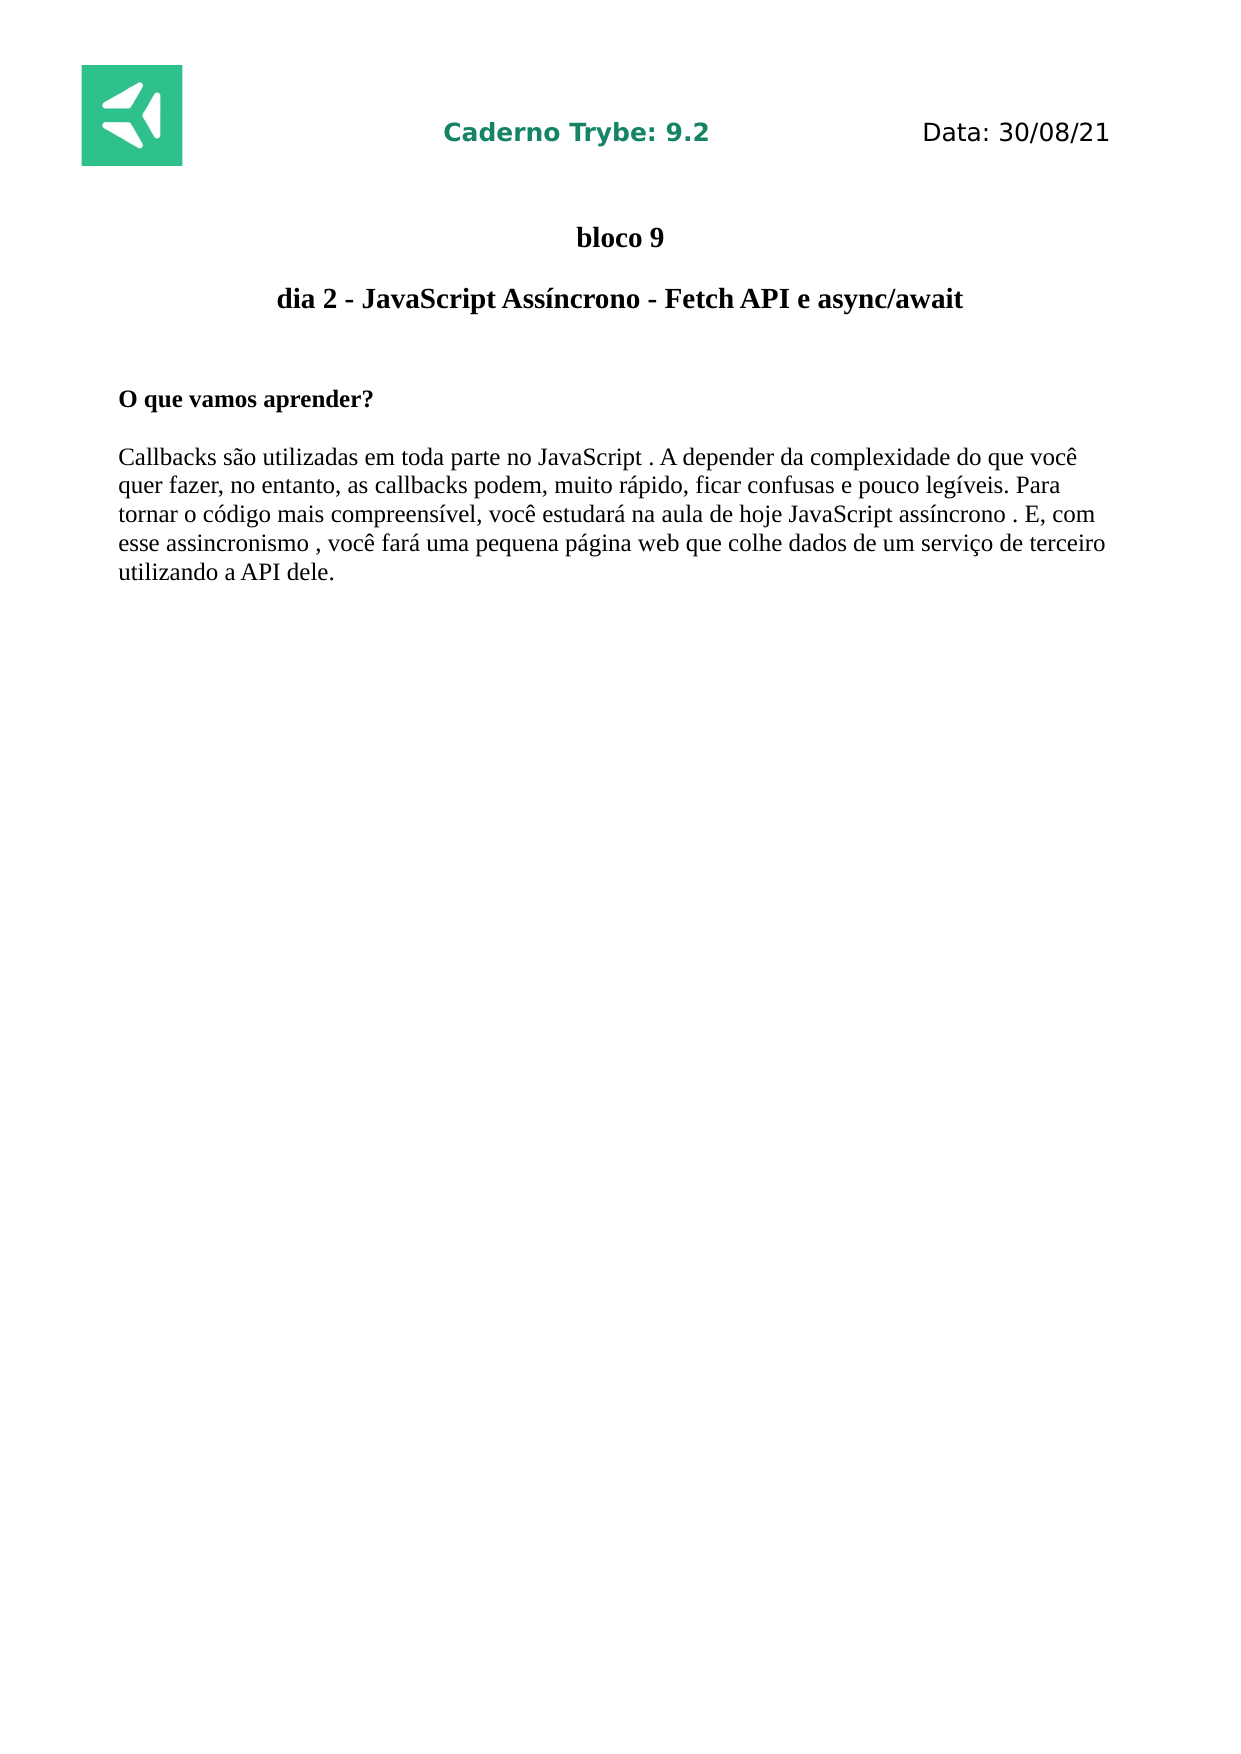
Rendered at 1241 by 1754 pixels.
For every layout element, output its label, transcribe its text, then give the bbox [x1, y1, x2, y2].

text O que vamos aprender? [118, 384, 1122, 413]
picture [81, 65, 183, 166]
text Callbacks são utilizadas em toda parte no JavaScript . A depender da complexidade do que você quer fazer, no entanto, as callbacks podem, muito rápido, ficar confusas e pouco legíveis. Para tornar o código mais compreensível, você estudará na aula de hoje JavaScript assíncrono . E, com esse assincronismo , você fará uma pequena página web que colhe dados de um serviço de terceiro utilizando a API dele. [118, 442, 1122, 586]
subtitle dia 2 - JavaScript Assíncrono - Fetch API e async/await [118, 281, 1122, 314]
subtitle bloco 9 [118, 220, 1122, 254]
